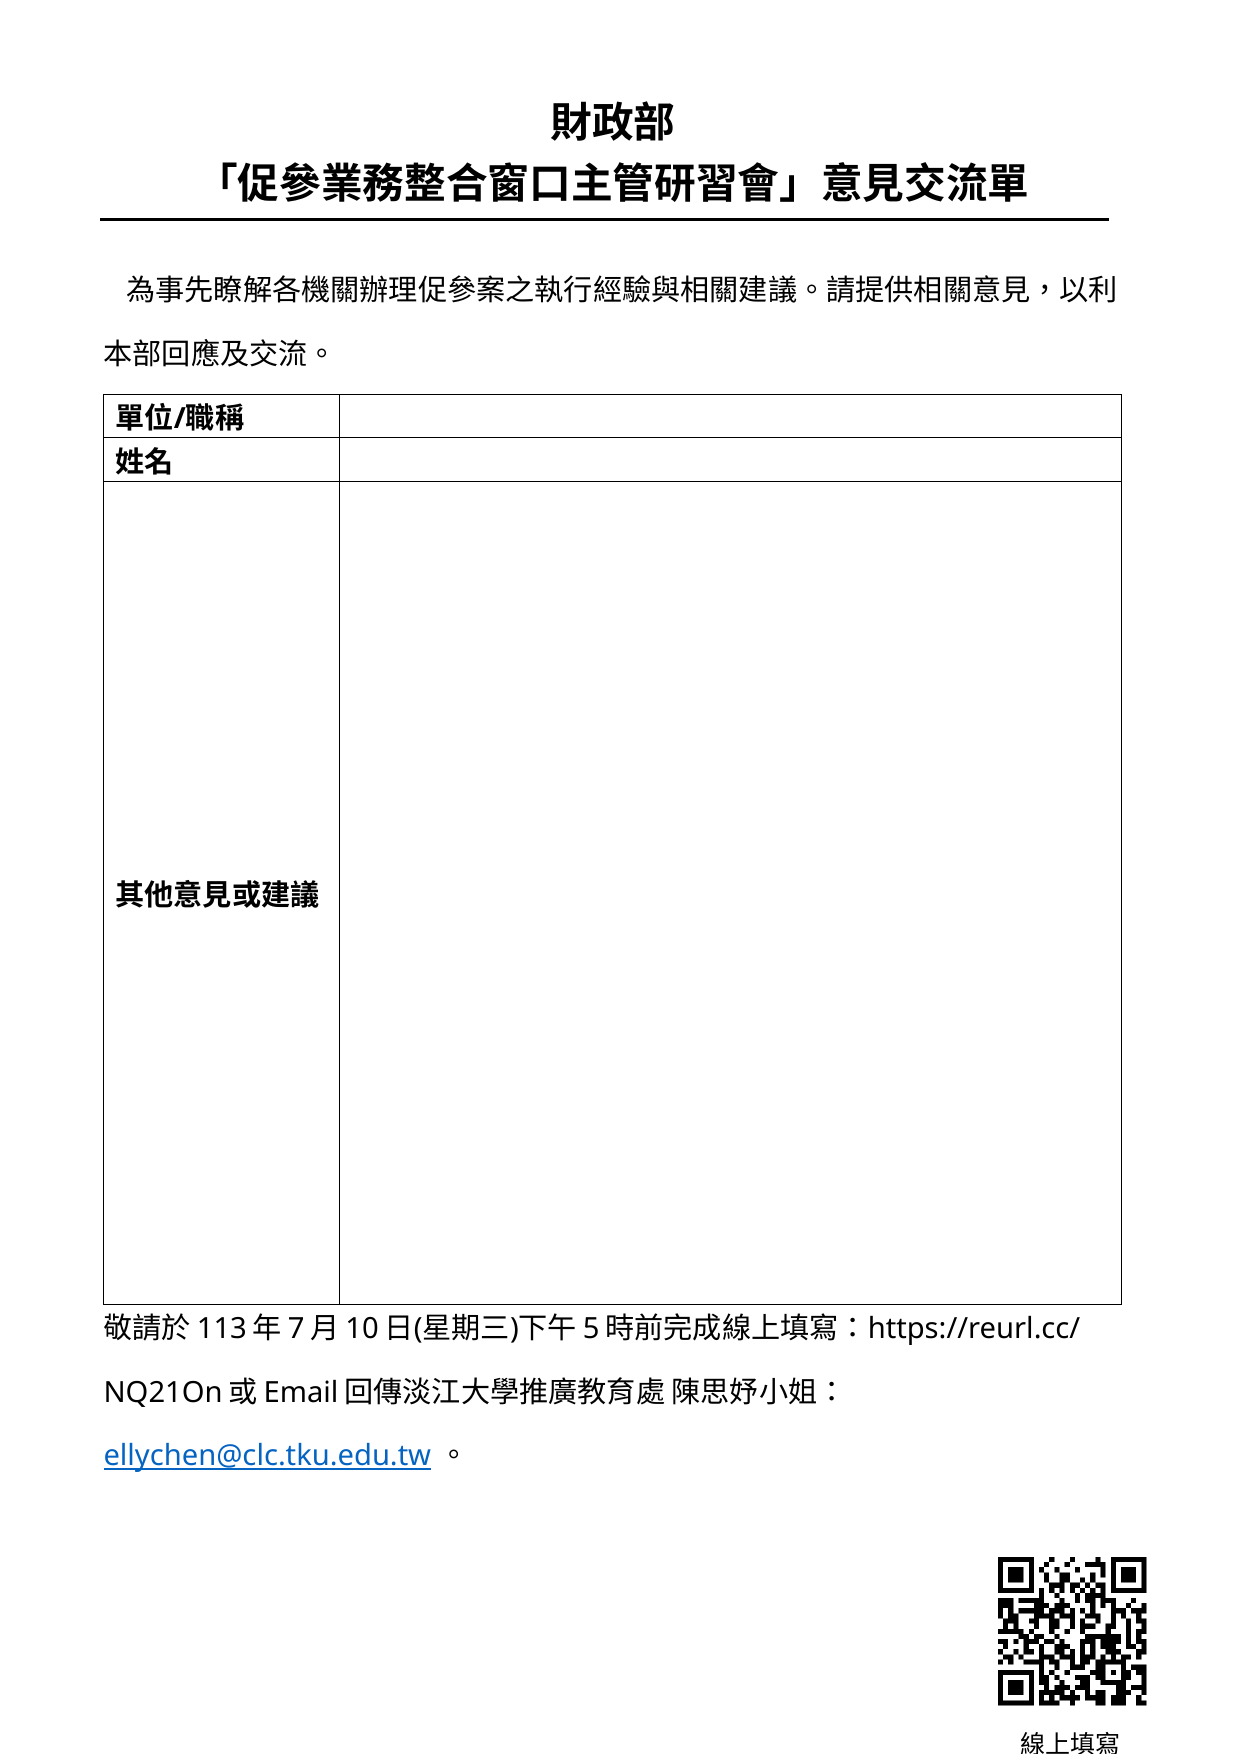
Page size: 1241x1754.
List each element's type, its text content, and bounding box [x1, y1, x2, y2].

text 財政部 [103, 89, 1122, 150]
text 「促參業務整合窗口主管研習會」意見交流單 [103, 150, 1122, 210]
text 線上填寫 [1020, 1725, 1140, 1754]
picture [992, 1551, 1152, 1711]
table_cell 其他意見或建議 [104, 482, 339, 1304]
table_cell [340, 438, 1121, 481]
table_cell 姓名 [104, 438, 339, 481]
table_header [340, 395, 1121, 437]
table_cell [340, 482, 1121, 1304]
text 為事先瞭解各機關辦理促參案之執行經驗與相關建議。請提供相關意見，以利本部回應及交流。 [103, 267, 1122, 373]
text 敬請於113年7月10日(星期三)下午5時前完成線上填寫：https://reurl.cc/NQ21On或Email回傳淡江大學推廣教育處 陳思妤小姐：ellychen@clc.tku.edu.tw 。 [103, 1305, 1122, 1474]
table_header 單位/職稱 [104, 395, 339, 437]
